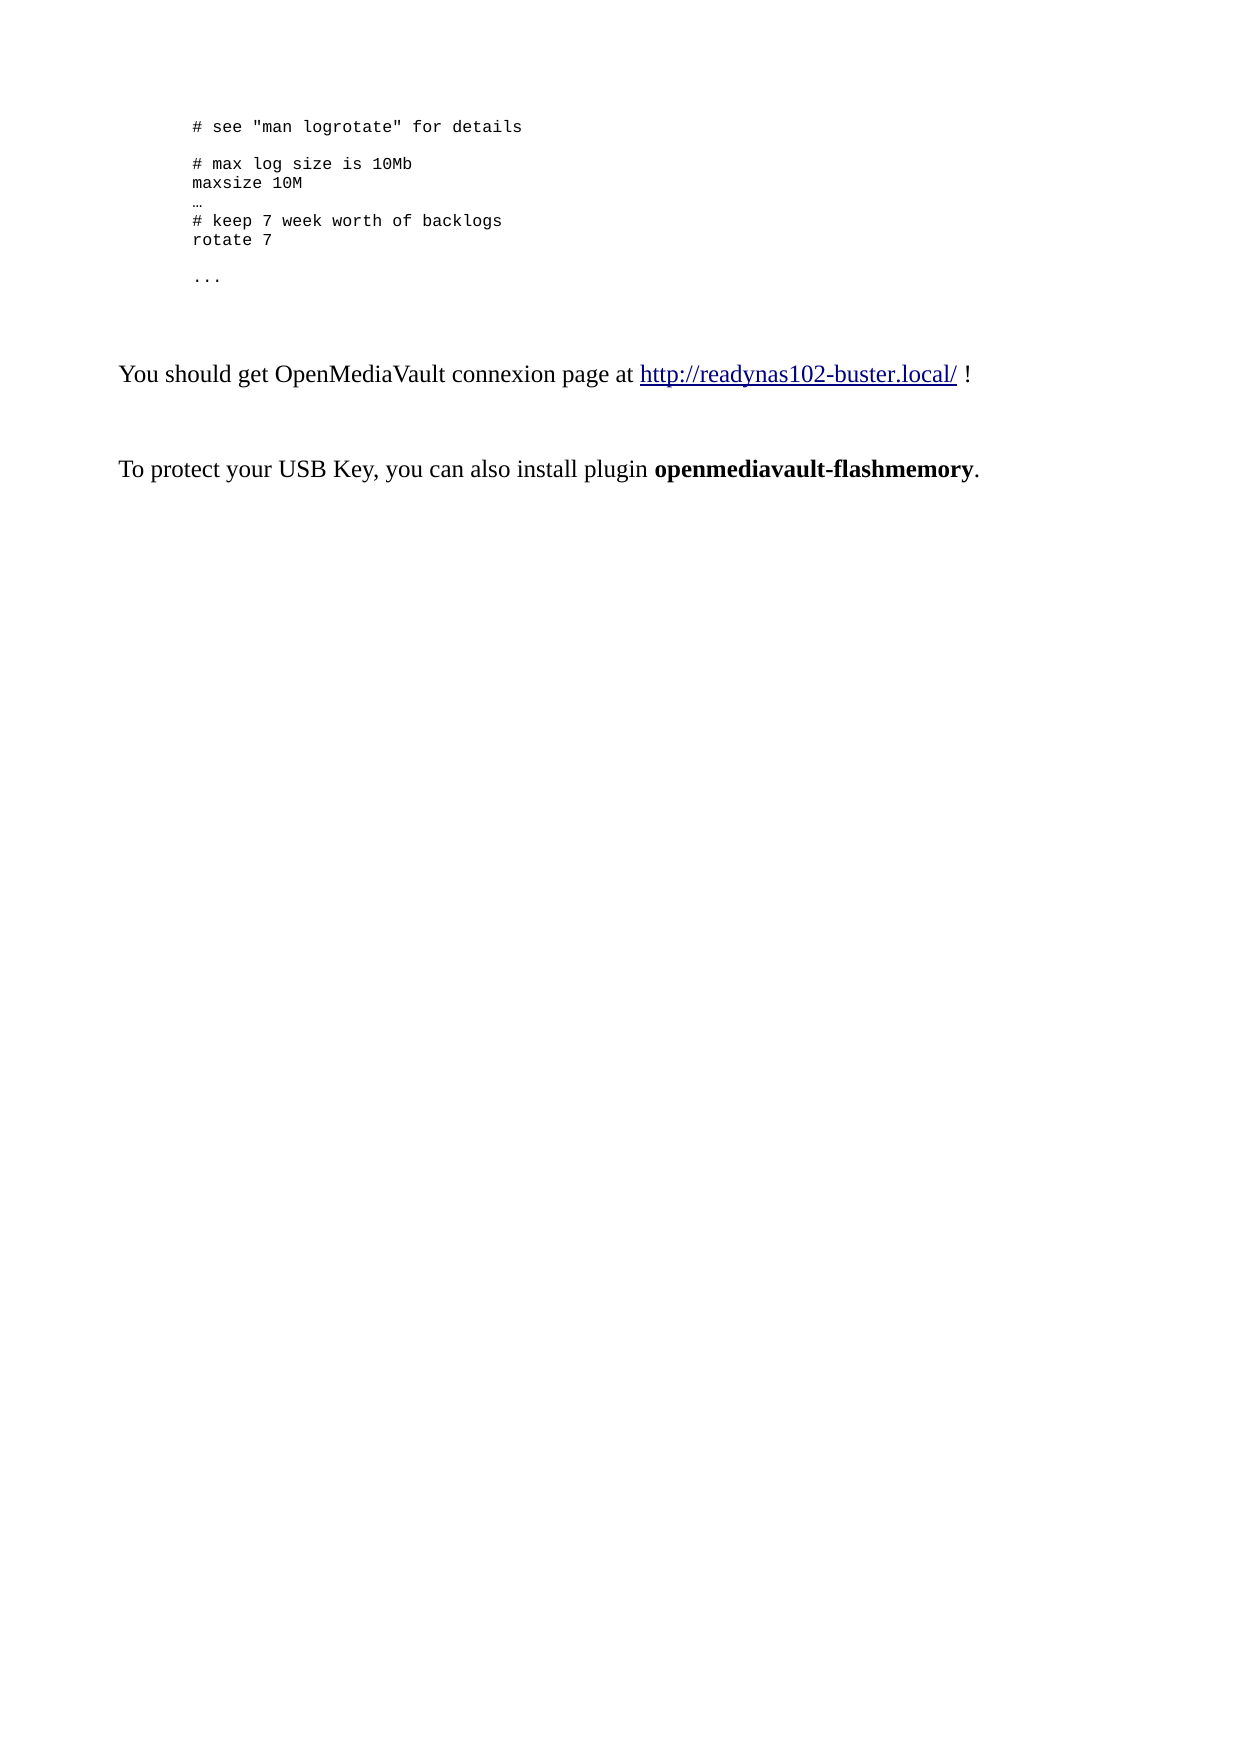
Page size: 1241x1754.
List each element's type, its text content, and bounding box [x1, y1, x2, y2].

text ... [192, 269, 1122, 288]
text rotate 7 [192, 231, 1122, 250]
text You should get OpenMediaVault connexion page at http://readynas102-buster.local/ ! [118, 359, 1122, 388]
text maxsize 10M [192, 175, 1122, 193]
text # keep 7 week worth of backlogs [192, 212, 1122, 231]
text # max log size is 10Mb [192, 156, 1122, 175]
text To protect your USB Key, you can also install plugin openmediavault-flashmemory. [118, 454, 1122, 483]
text # see "man logrotate" for details [192, 118, 1122, 137]
text … [192, 193, 1122, 212]
